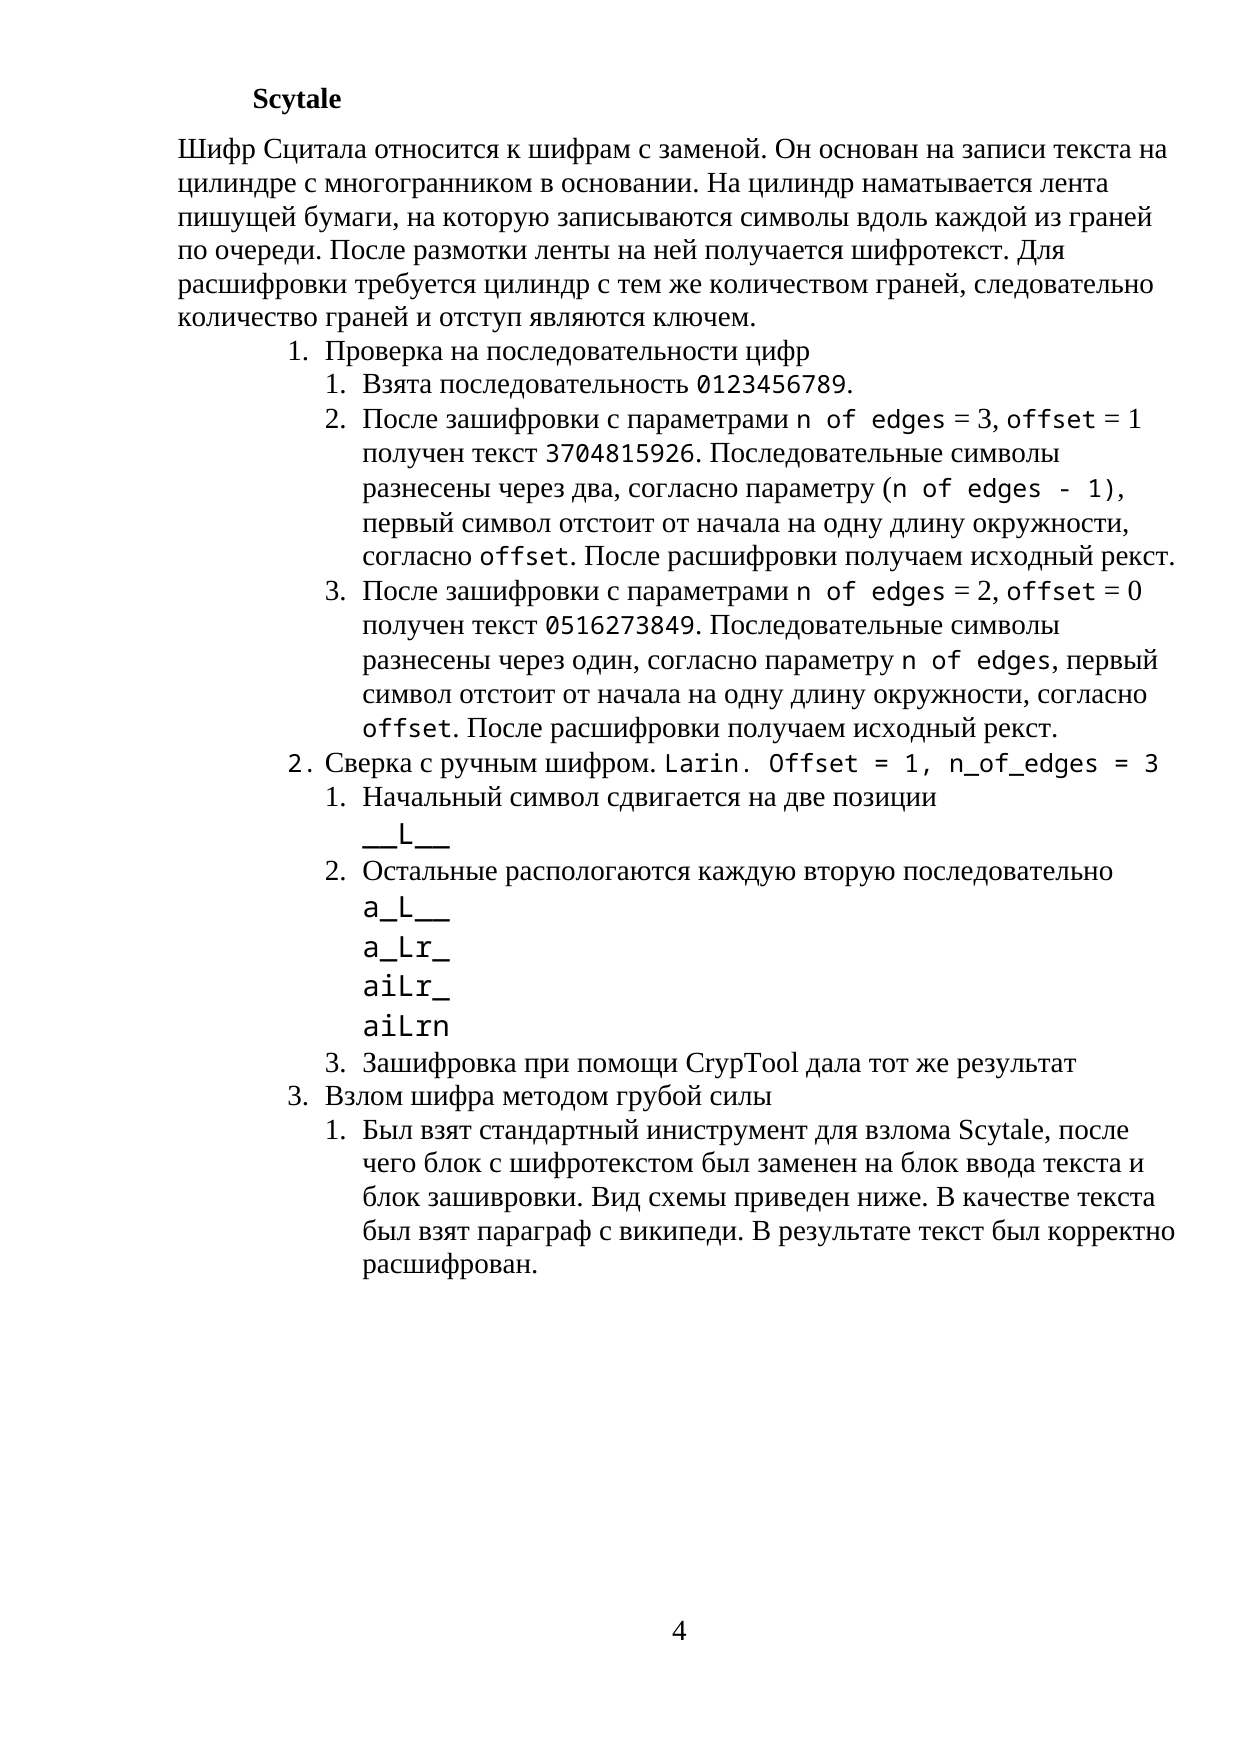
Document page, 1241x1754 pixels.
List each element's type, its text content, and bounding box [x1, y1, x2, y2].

list aiLrn [324, 1005, 1181, 1045]
list Проверка на последовательности цифр [287, 333, 1181, 366]
list Взята последовательность 0123456789. [324, 366, 1181, 401]
list a_L__ [324, 886, 1181, 926]
list Был взят стандартный иниструмент для взлома Scytale, после чего блок с шифротекстом был заменен на блок ввода текста и блок зашивровки. Вид схемы приведен ниже. В качестве текста был взят параграф с википеди. В результате текст был корректно расшифрован. [324, 1112, 1181, 1280]
list aiLr_ [324, 966, 1181, 1005]
list Остальные распологаются каждую вторую последовательно [324, 853, 1181, 886]
list __L__ [324, 813, 1181, 853]
list a_Lr_ [324, 926, 1181, 966]
subtitle Scytale [177, 81, 1181, 115]
text Шифр Сцитала относится к шифрам с заменой. Он основан на записи текста на цилиндре с многогранником в основании. На цилиндр наматывается лента пишущей бумаги, на которую записываются символы вдоль каждой из граней по очереди. После размотки ленты на ней получается шифротекст. Для расшифровки требуется цилиндр с тем же количеством граней, следовательно количество граней и отступ являются ключем. [177, 132, 1181, 333]
list После зашифровки с параметрами n of edges = 2, offset = 0 получен текст 0516273849. Последовательные символы разнесены через один, согласно параметру n of edges, первый символ отстоит от начала на одну длину окружности, согласно offset. После расшифровки получаем исходный рекст. [324, 573, 1181, 745]
list Зашифровка при помощи CrypTool дала тот же результат [324, 1045, 1181, 1078]
list После зашифровки с параметрами n of edges = 3, offset = 1 получен текст 3704815926. Последовательные символы разнесены через два, согласно параметру (n of edges - 1), первый символ отстоит от начала на одну длину окружности, согласно offset. После расшифровки получаем исходный рекст. [324, 401, 1181, 573]
list Начальный символ сдвигается на две позиции [324, 779, 1181, 813]
list Взлом шифра методом грубой силы [287, 1078, 1181, 1112]
list Сверка с ручным шифром. Larin. Offset = 1, n_of_edges = 3 [287, 745, 1181, 779]
